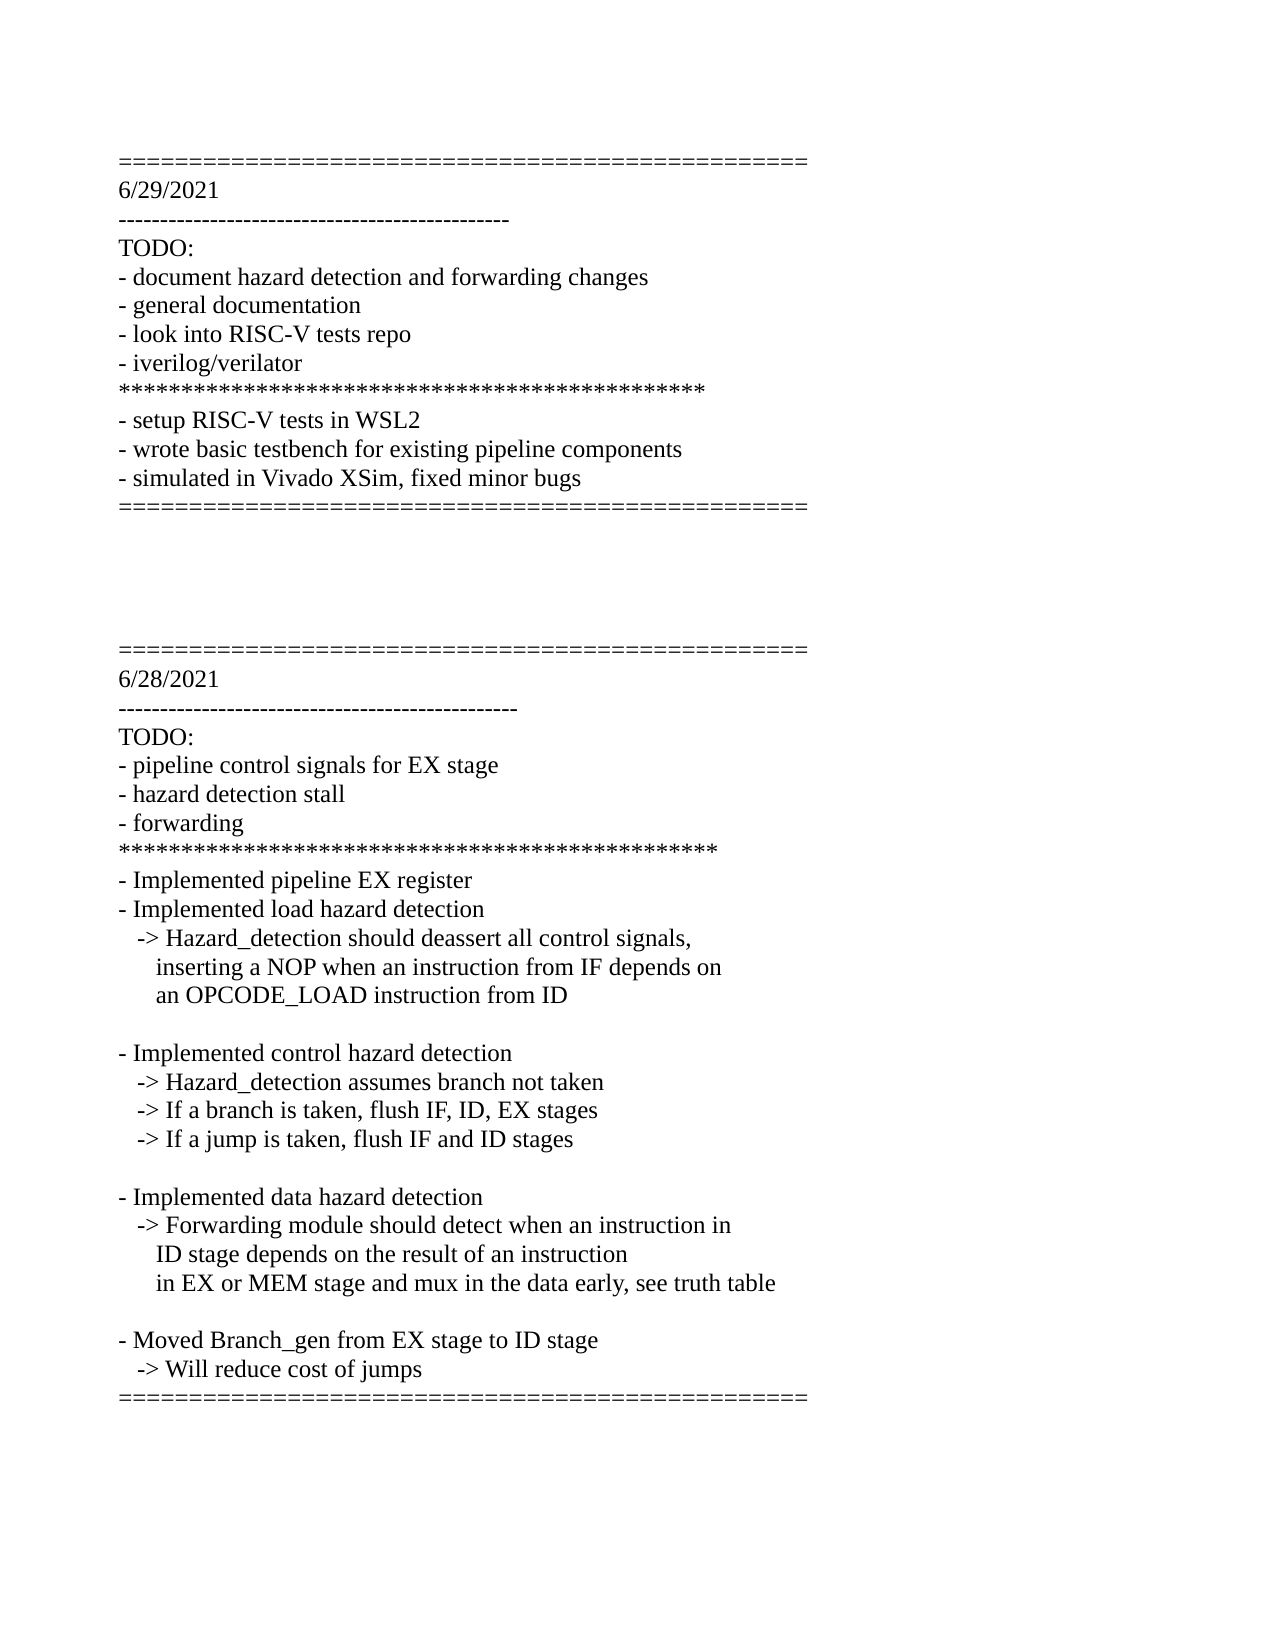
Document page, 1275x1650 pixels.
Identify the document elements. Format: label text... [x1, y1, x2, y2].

text inserting a NOP when an instruction from IF depends on [118, 952, 1157, 981]
text -> Hazard_detection assumes branch not taken [118, 1067, 1157, 1096]
text - hazard detection stall [118, 779, 1157, 808]
text ================================================= [118, 492, 1157, 521]
text ID stage depends on the result of an instruction [118, 1239, 1157, 1268]
text ================================================= [118, 147, 1157, 176]
text - simulated in Vivado XSim, fixed minor bugs [118, 463, 1157, 492]
text - Implemented pipeline EX register [118, 866, 1157, 894]
text - setup RISC-V tests in WSL2 [118, 406, 1157, 434]
text ----------------------------------------------- [118, 204, 1157, 233]
text an OPCODE_LOAD instruction from ID [118, 981, 1157, 1009]
text TODO: [118, 233, 1157, 262]
text - Implemented load hazard detection [118, 894, 1157, 923]
text -> Hazard_detection should deassert all control signals, [118, 923, 1157, 952]
text - pipeline control signals for EX stage [118, 751, 1157, 779]
text TODO: [118, 722, 1157, 751]
text 6/29/2021 [118, 176, 1157, 204]
text - iverilog/verilator [118, 348, 1157, 377]
text - look into RISC-V tests repo [118, 319, 1157, 348]
text - Implemented data hazard detection [118, 1182, 1157, 1211]
text ************************************************ [118, 837, 1157, 866]
text 6/28/2021 [118, 664, 1157, 693]
text - Moved Branch_gen from EX stage to ID stage [118, 1326, 1157, 1354]
text ================================================= [118, 1383, 1157, 1412]
text - document hazard detection and forwarding changes [118, 262, 1157, 291]
text - forwarding [118, 808, 1157, 837]
text *********************************************** [118, 377, 1157, 406]
text in EX or MEM stage and mux in the data early, see truth table [118, 1268, 1157, 1297]
text -> If a branch is taken, flush IF, ID, EX stages [118, 1096, 1157, 1124]
text - general documentation [118, 291, 1157, 319]
text - Implemented control hazard detection [118, 1038, 1157, 1067]
text -> Will reduce cost of jumps [118, 1354, 1157, 1383]
text ================================================= [118, 636, 1157, 664]
text - wrote basic testbench for existing pipeline components [118, 434, 1157, 463]
text -> Forwarding module should detect when an instruction in [118, 1211, 1157, 1239]
text ------------------------------------------------ [118, 693, 1157, 722]
text -> If a jump is taken, flush IF and ID stages [118, 1124, 1157, 1153]
